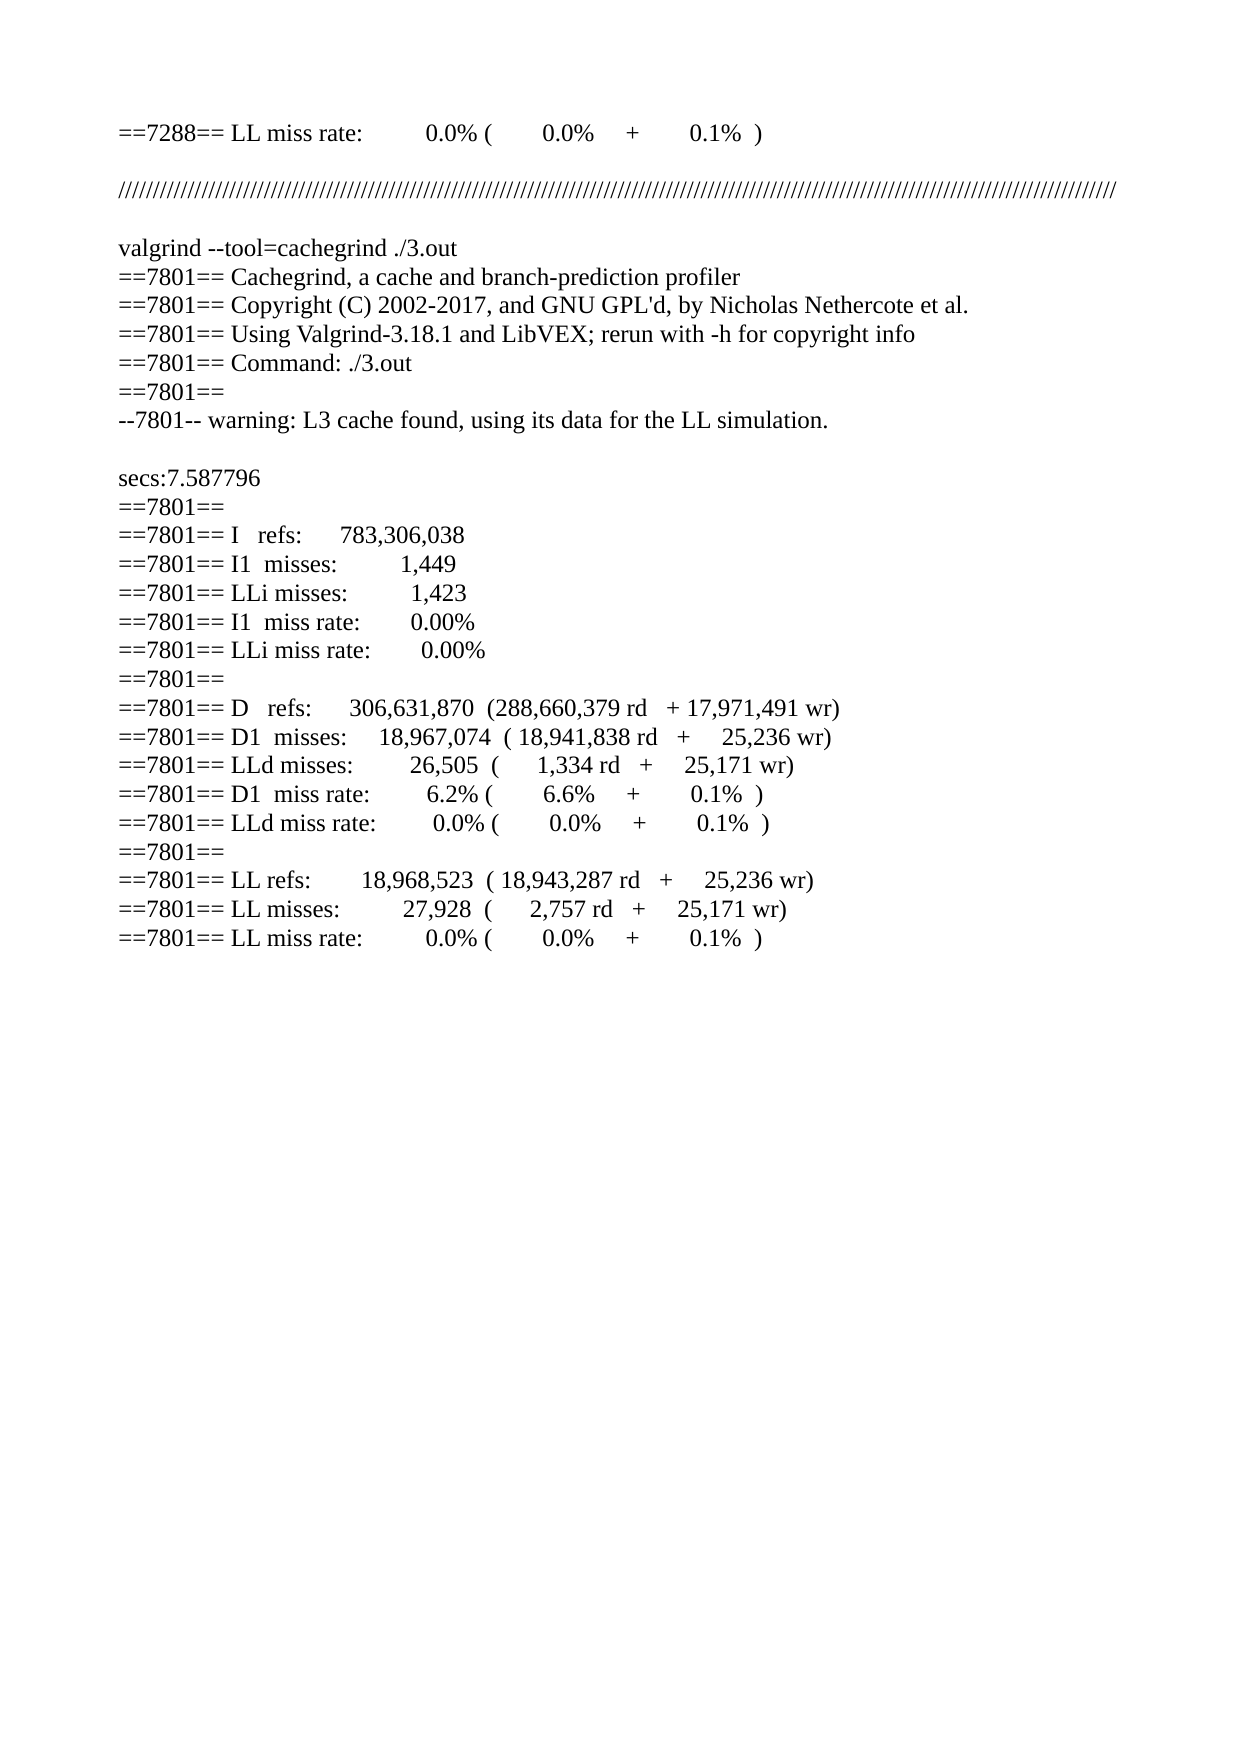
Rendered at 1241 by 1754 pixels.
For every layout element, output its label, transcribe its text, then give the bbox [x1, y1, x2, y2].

text ==7801== [118, 837, 1122, 866]
text --7801-- warning: L3 cache found, using its data for the LL simulation. [118, 406, 1122, 434]
text ==7801== I1 miss rate: 0.00% [118, 607, 1122, 636]
text ==7801== [118, 664, 1122, 693]
text ==7801== I1 misses: 1,449 [118, 549, 1122, 578]
text ==7801== [118, 492, 1122, 521]
text ==7801== Cachegrind, a cache and branch-prediction profiler [118, 262, 1122, 291]
text ==7801== LL misses: 27,928 ( 2,757 rd + 25,171 wr) [118, 894, 1122, 923]
text ==7801== D1 miss rate: 6.2% ( 6.6% + 0.1% ) [118, 779, 1122, 808]
text ==7801== LL miss rate: 0.0% ( 0.0% + 0.1% ) [118, 923, 1122, 952]
text //////////////////////////////////////////////////////////////////////////////////////////////////////////////////////////////////////////////// [118, 176, 1122, 204]
text ==7801== Command: ./3.out [118, 348, 1122, 377]
text ==7801== Copyright (C) 2002-2017, and GNU GPL'd, by Nicholas Nethercote et al. [118, 291, 1122, 319]
text ==7288== LL miss rate: 0.0% ( 0.0% + 0.1% ) [118, 118, 1122, 147]
text ==7801== [118, 377, 1122, 406]
text ==7801== LLd misses: 26,505 ( 1,334 rd + 25,171 wr) [118, 751, 1122, 779]
text ==7801== LLd miss rate: 0.0% ( 0.0% + 0.1% ) [118, 808, 1122, 837]
text ==7801== LLi misses: 1,423 [118, 578, 1122, 607]
text ==7801== LLi miss rate: 0.00% [118, 636, 1122, 664]
text ==7801== Using Valgrind-3.18.1 and LibVEX; rerun with -h for copyright info [118, 319, 1122, 348]
text ==7801== D refs: 306,631,870 (288,660,379 rd + 17,971,491 wr) [118, 693, 1122, 722]
text ==7801== D1 misses: 18,967,074 ( 18,941,838 rd + 25,236 wr) [118, 722, 1122, 751]
text ==7801== LL refs: 18,968,523 ( 18,943,287 rd + 25,236 wr) [118, 866, 1122, 894]
text valgrind --tool=cachegrind ./3.out [118, 233, 1122, 262]
text secs:7.587796 [118, 463, 1122, 492]
text ==7801== I refs: 783,306,038 [118, 521, 1122, 549]
